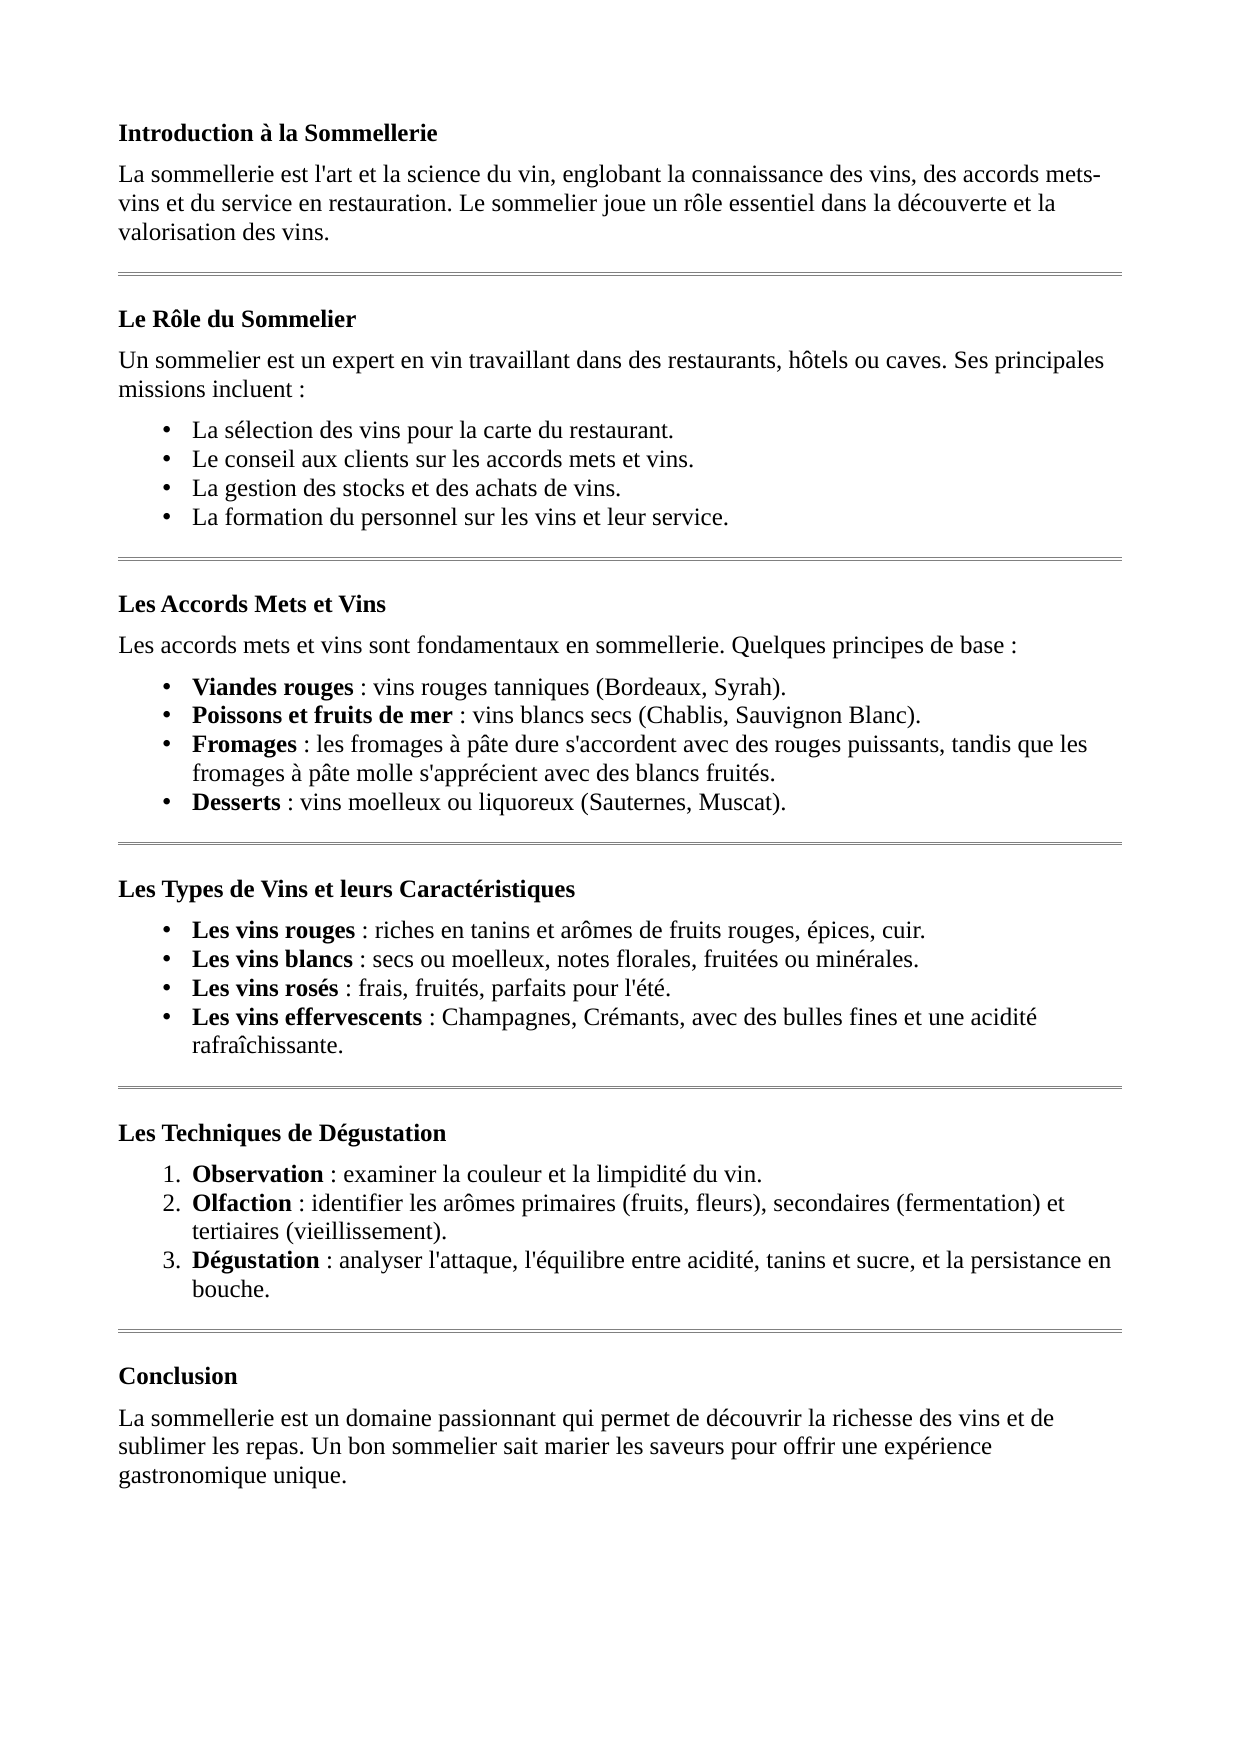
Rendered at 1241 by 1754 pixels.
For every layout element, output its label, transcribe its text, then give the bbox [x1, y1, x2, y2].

list Dégustation : analyser l'attaque, l'équilibre entre acidité, tanins et sucre, et la persistance en bouche. [162, 1245, 1122, 1303]
list Les vins rosés : frais, fruités, parfaits pour l'été. [162, 973, 1122, 1002]
list Observation : examiner la couleur et la limpidité du vin. [162, 1159, 1122, 1188]
text Les Types de Vins et leurs Caractéristiques [118, 874, 1122, 903]
list Les vins effervescents : Champagnes, Crémants, avec des bulles fines et une acidité rafraîchissante. [162, 1002, 1122, 1059]
list La gestion des stocks et des achats de vins. [162, 473, 1122, 502]
list Desserts : vins moelleux ou liquoreux (Sauternes, Muscat). [162, 787, 1122, 815]
text Un sommelier est un expert en vin travaillant dans des restaurants, hôtels ou caves. Ses principales missions incluent : [118, 346, 1122, 403]
list Les vins rouges : riches en tanins et arômes de fruits rouges, épices, cuir. [162, 915, 1122, 944]
text La sommellerie est l'art et la science du vin, englobant la connaissance des vins, des accords mets-vins et du service en restauration. Le sommelier joue un rôle essentiel dans la découverte et la valorisation des vins. [118, 159, 1122, 246]
text Les Techniques de Dégustation [118, 1118, 1122, 1146]
list Fromages : les fromages à pâte dure s'accordent avec des rouges puissants, tandis que les fromages à pâte molle s'apprécient avec des blancs fruités. [162, 729, 1122, 787]
text Les Accords Mets et Vins [118, 589, 1122, 618]
list Poissons et fruits de mer : vins blancs secs (Chablis, Sauvignon Blanc). [162, 700, 1122, 729]
list Les vins blancs : secs ou moelleux, notes florales, fruitées ou minérales. [162, 944, 1122, 973]
text La sommellerie est un domaine passionnant qui permet de découvrir la richesse des vins et de sublimer les repas. Un bon sommelier sait marier les saveurs pour offrir une expérience gastronomique unique. [118, 1403, 1122, 1489]
text Les accords mets et vins sont fondamentaux en sommellerie. Quelques principes de base : [118, 630, 1122, 659]
list La formation du personnel sur les vins et leur service. [162, 502, 1122, 531]
text Le Rôle du Sommelier [118, 304, 1122, 333]
list Le conseil aux clients sur les accords mets et vins. [162, 444, 1122, 473]
list Viandes rouges : vins rouges tanniques (Bordeaux, Syrah). [162, 672, 1122, 700]
list Olfaction : identifier les arômes primaires (fruits, fleurs), secondaires (fermentation) et tertiaires (vieillissement). [162, 1188, 1122, 1245]
text Conclusion [118, 1361, 1122, 1390]
list La sélection des vins pour la carte du restaurant. [162, 416, 1122, 444]
text Introduction à la Sommellerie [118, 118, 1122, 147]
